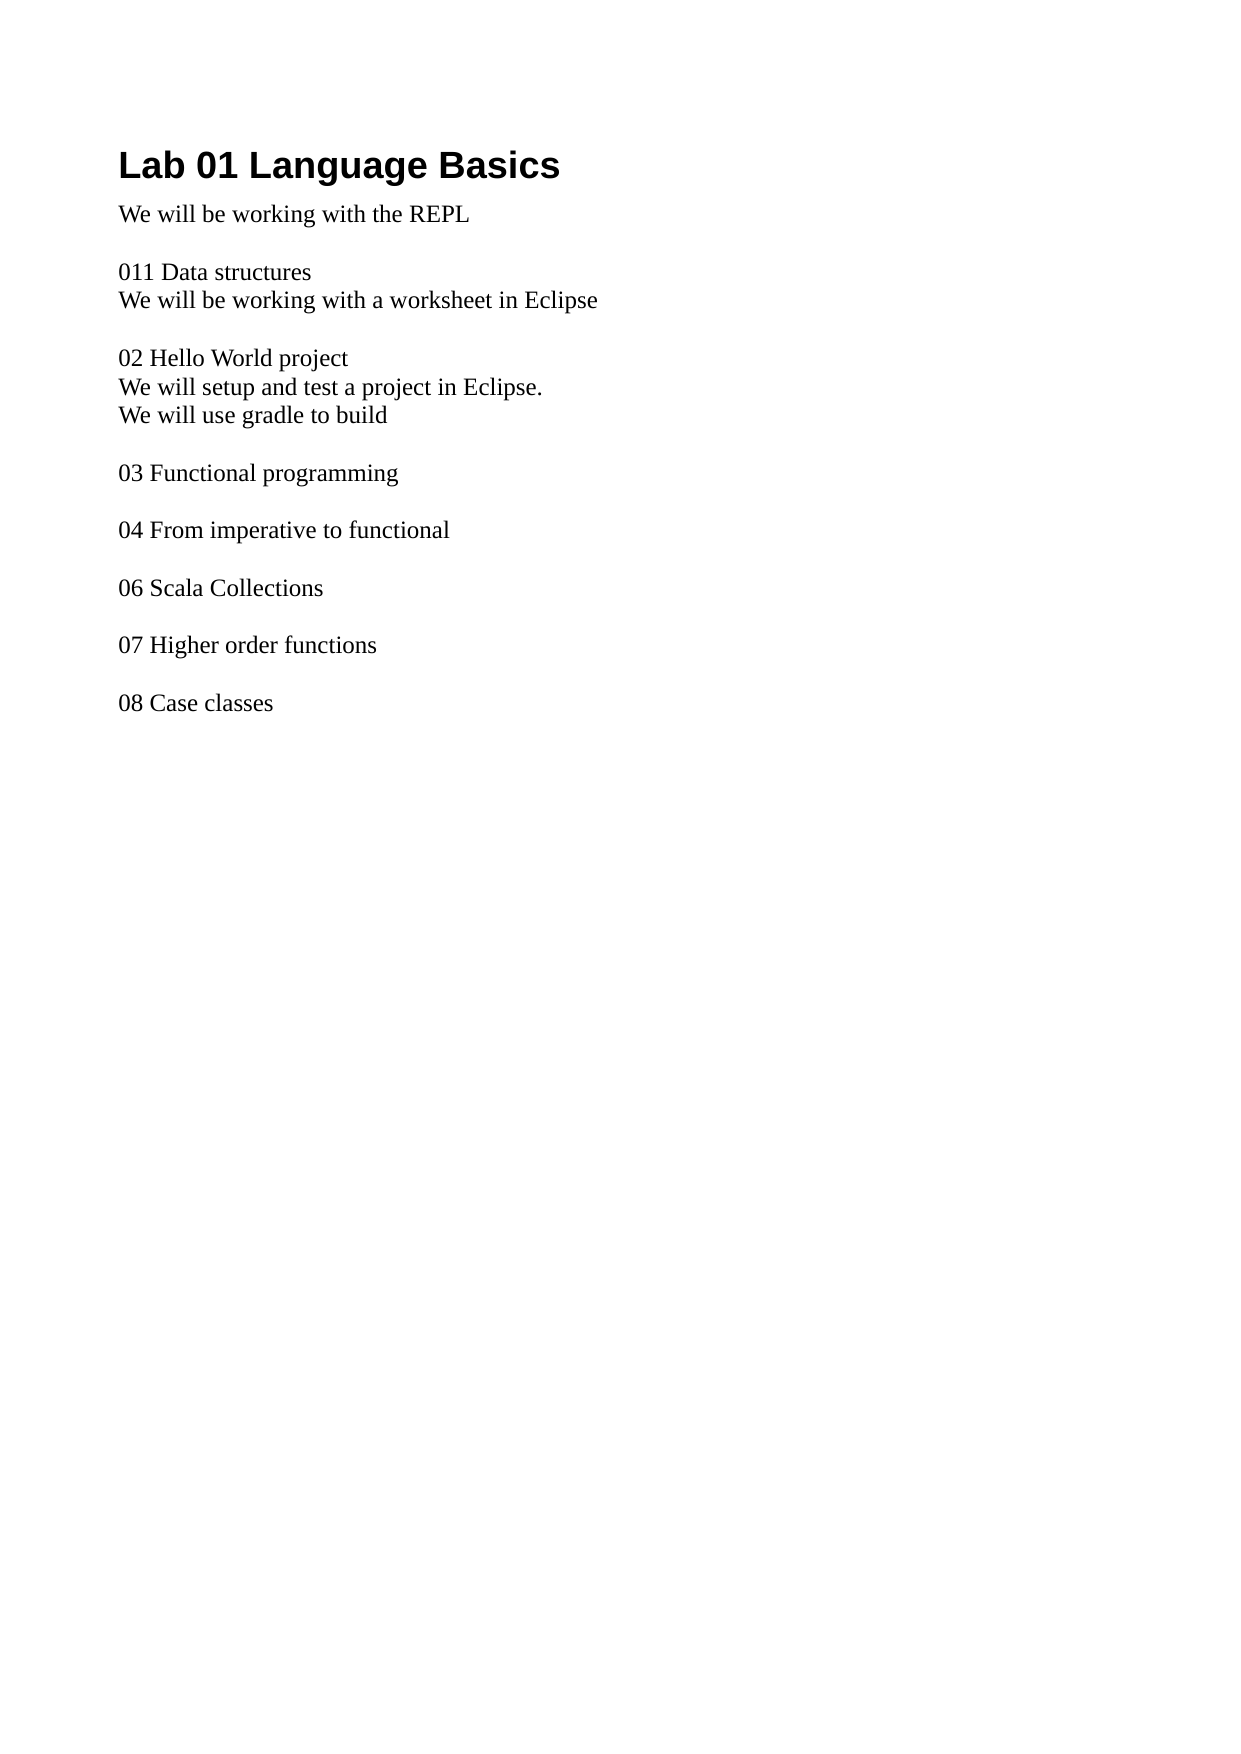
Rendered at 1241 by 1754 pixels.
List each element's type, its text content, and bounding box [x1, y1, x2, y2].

text We will be working with the REPL [118, 199, 1122, 228]
text We will be working with a worksheet in Eclipse [118, 286, 1122, 314]
text 04 From imperative to functional [118, 516, 1122, 544]
text 06 Scala Collections [118, 573, 1122, 602]
text 011 Data structures [118, 257, 1122, 286]
text 02 Hello World project [118, 343, 1122, 372]
text 03 Functional programming [118, 458, 1122, 487]
text We will setup and test a project in Eclipse. [118, 372, 1122, 401]
subtitle Lab 01 Language Basics [118, 143, 1122, 187]
text We will use gradle to build [118, 401, 1122, 429]
text 08 Case classes [118, 688, 1122, 717]
text 07 Higher order functions [118, 631, 1122, 659]
